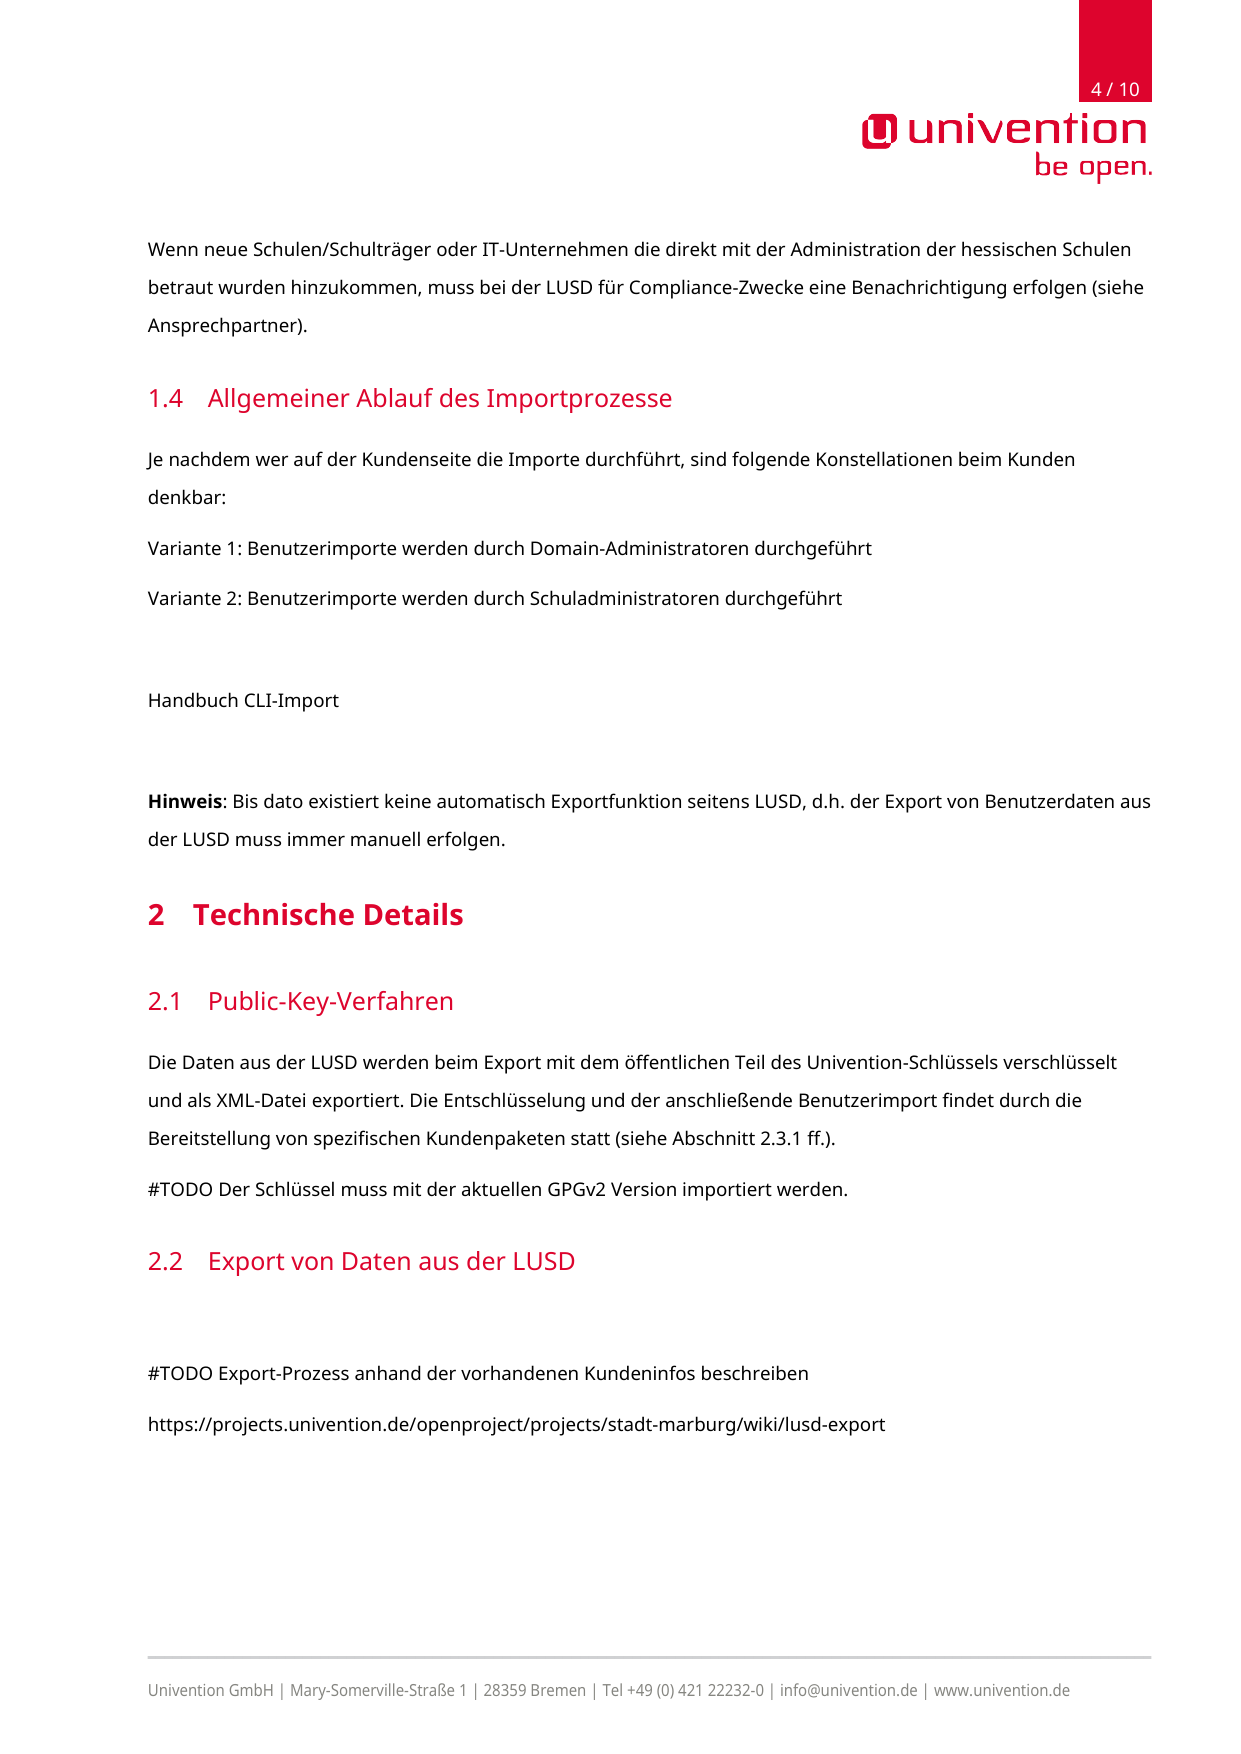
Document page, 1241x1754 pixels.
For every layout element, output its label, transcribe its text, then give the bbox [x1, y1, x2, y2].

text https://projects.univention.de/openproject/projects/stadt-marburg/wiki/lusd-export [148, 1411, 1152, 1436]
subtitle Allgemeiner Ablauf des Importprozesse [148, 380, 1152, 414]
text Wenn neue Schulen/Schulträger oder IT-Unternehmen die direkt mit der Administration der hessischen Schulen betraut wurden hinzukommen, muss bei der LUSD für Compliance-Zwecke eine Benachrichtigung erfolgen (siehe Ansprechpartner). [148, 236, 1152, 338]
text Handbuch CLI-Import [148, 687, 1152, 712]
subtitle Technische Details [148, 894, 1152, 934]
text #TODO Export-Prozess anhand der vorhandenen Kundeninfos beschreiben [148, 1360, 1152, 1386]
text Variante 2: Benutzerimporte werden durch Schuladministratoren durchgeführt [148, 586, 1152, 611]
text Variante 1: Benutzerimporte werden durch Domain-Administratoren durchgeführt [148, 535, 1152, 561]
subtitle Export von Daten aus der LUSD [148, 1244, 1152, 1278]
text Hinweis: Bis dato existiert keine automatisch Exportfunktion seitens LUSD, d.h. der Export von Benutzerdaten aus der LUSD muss immer manuell erfolgen. [148, 788, 1152, 852]
text Je nachdem wer auf der Kundenseite die Importe durchführt, sind folgende Konstellationen beim Kunden denkbar: [148, 446, 1152, 510]
text #TODO Der Schlüssel muss mit der aktuellen GPGv2 Version importiert werden. [148, 1176, 1152, 1202]
subtitle Public-Key-Verfahren [148, 983, 1152, 1017]
text Die Daten aus der LUSD werden beim Export mit dem öffentlichen Teil des Univention-Schlüssels verschlüsselt und als XML-Datei exportiert. Die Entschlüsselung und der anschließende Benutzerimport findet durch die Bereitstellung von spezifischen Kundenpaketen statt (siehe Abschnitt 2.3.1 ff.). [148, 1049, 1152, 1151]
picture [862, 113, 1152, 184]
